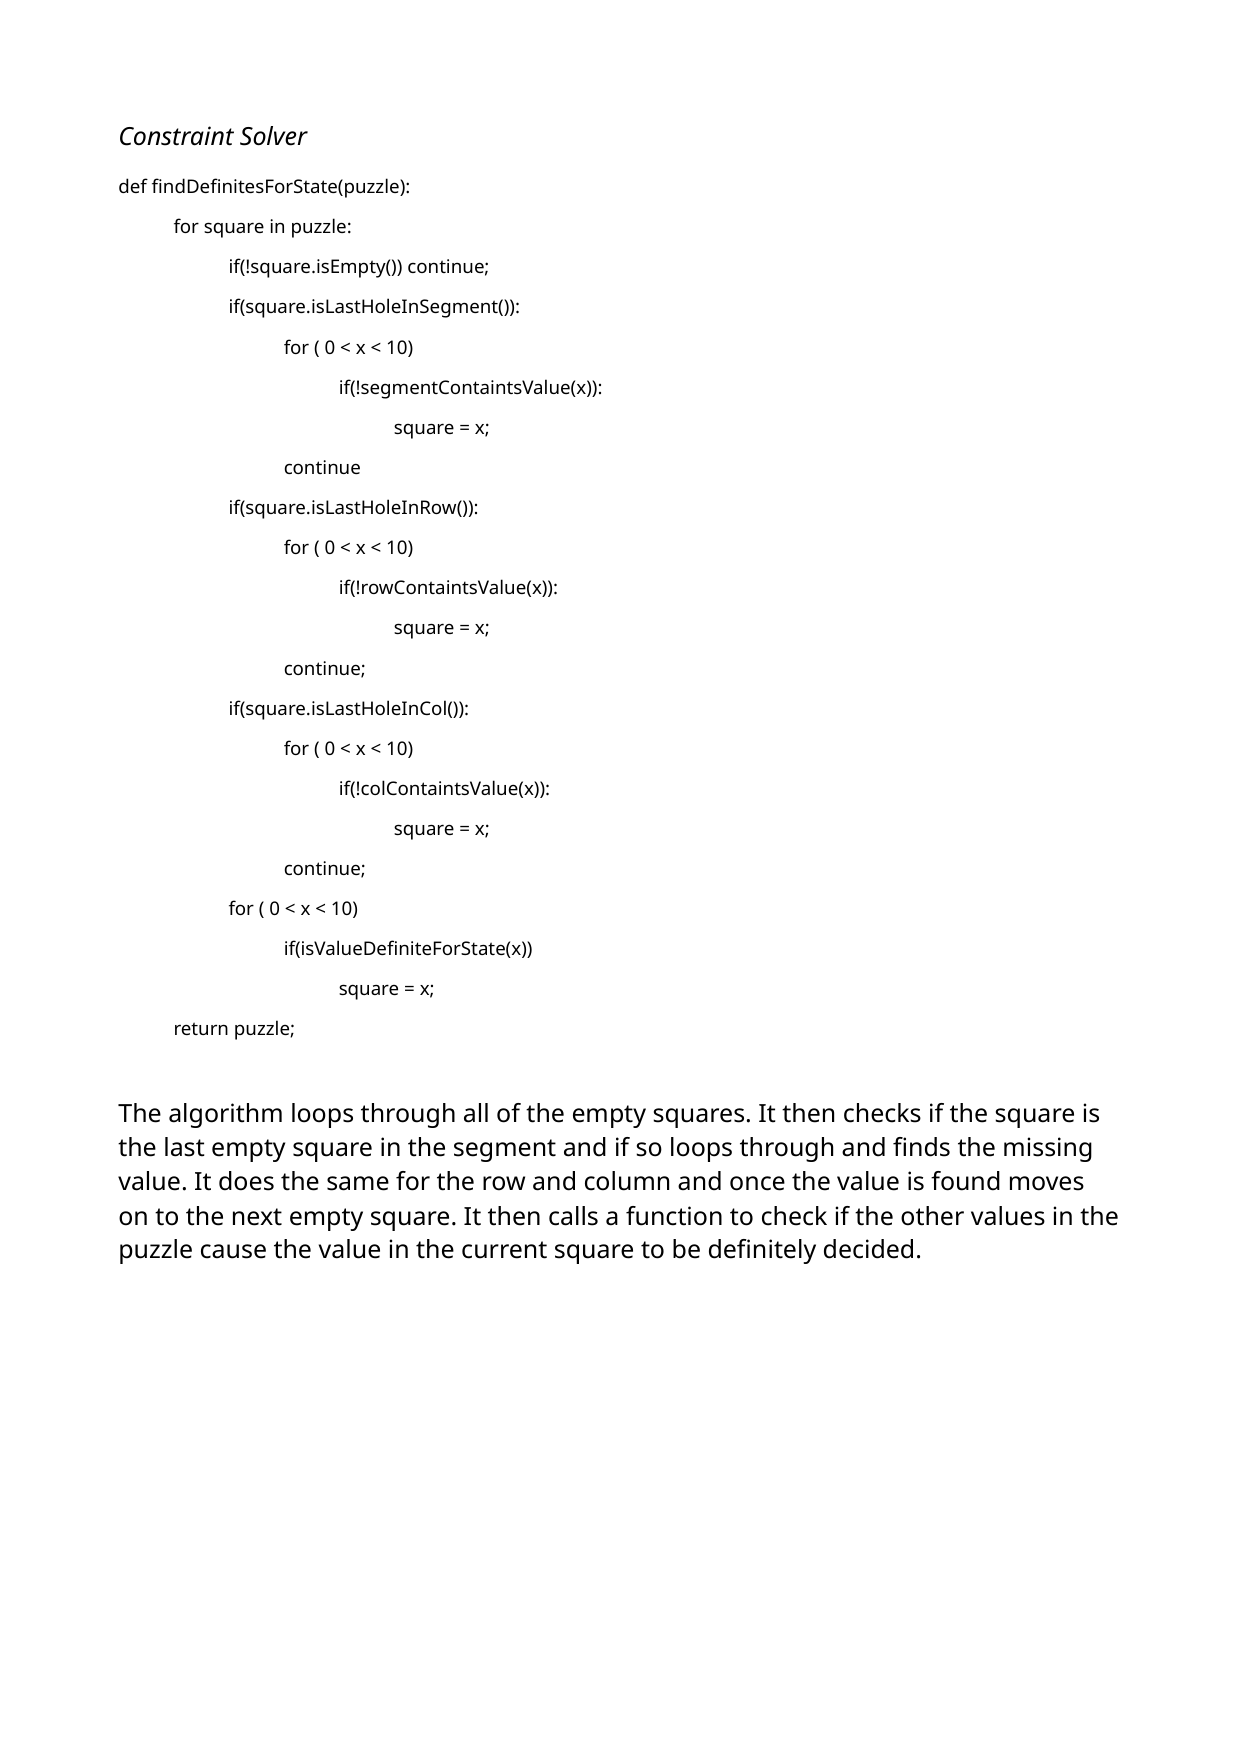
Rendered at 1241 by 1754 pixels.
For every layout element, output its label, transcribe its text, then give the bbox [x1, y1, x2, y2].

text if(!rowContaintsValue(x)): [118, 574, 1122, 600]
text if(square.isLastHoleInCol()): [118, 695, 1122, 720]
text if(isValueDefiniteForState(x)) [118, 936, 1122, 961]
text for ( 0 < x < 10) [118, 735, 1122, 761]
text if(square.isLastHoleInSegment()): [118, 294, 1122, 319]
text continue [118, 454, 1122, 480]
text return puzzle; [118, 1016, 1122, 1041]
text for ( 0 < x < 10) [118, 534, 1122, 560]
text if(!colContaintsValue(x)): [118, 775, 1122, 801]
text square = x; [118, 976, 1122, 1001]
text square = x; [118, 414, 1122, 440]
text if(!segmentContaintsValue(x)): [118, 374, 1122, 399]
text Constraint Solver [118, 118, 1122, 152]
text square = x; [118, 615, 1122, 640]
text for ( 0 < x < 10) [118, 334, 1122, 359]
text for square in puzzle: [118, 214, 1122, 239]
text if(square.isLastHoleInRow()): [118, 494, 1122, 520]
text if(!square.isEmpty()) continue; [118, 254, 1122, 279]
text continue; [118, 855, 1122, 881]
text def findDefinitesForState(puzzle): [118, 173, 1122, 199]
text square = x; [118, 815, 1122, 841]
text continue; [118, 655, 1122, 680]
text The algorithm loops through all of the empty squares. It then checks if the square is the last empty square in the segment and if so loops through and finds the missing value. It does the same for the row and column and once the value is found moves on to the next empty square. It then calls a function to check if the other values in the puzzle cause the value in the current square to be definitely decided. [118, 1096, 1122, 1266]
text for ( 0 < x < 10) [118, 895, 1122, 921]
